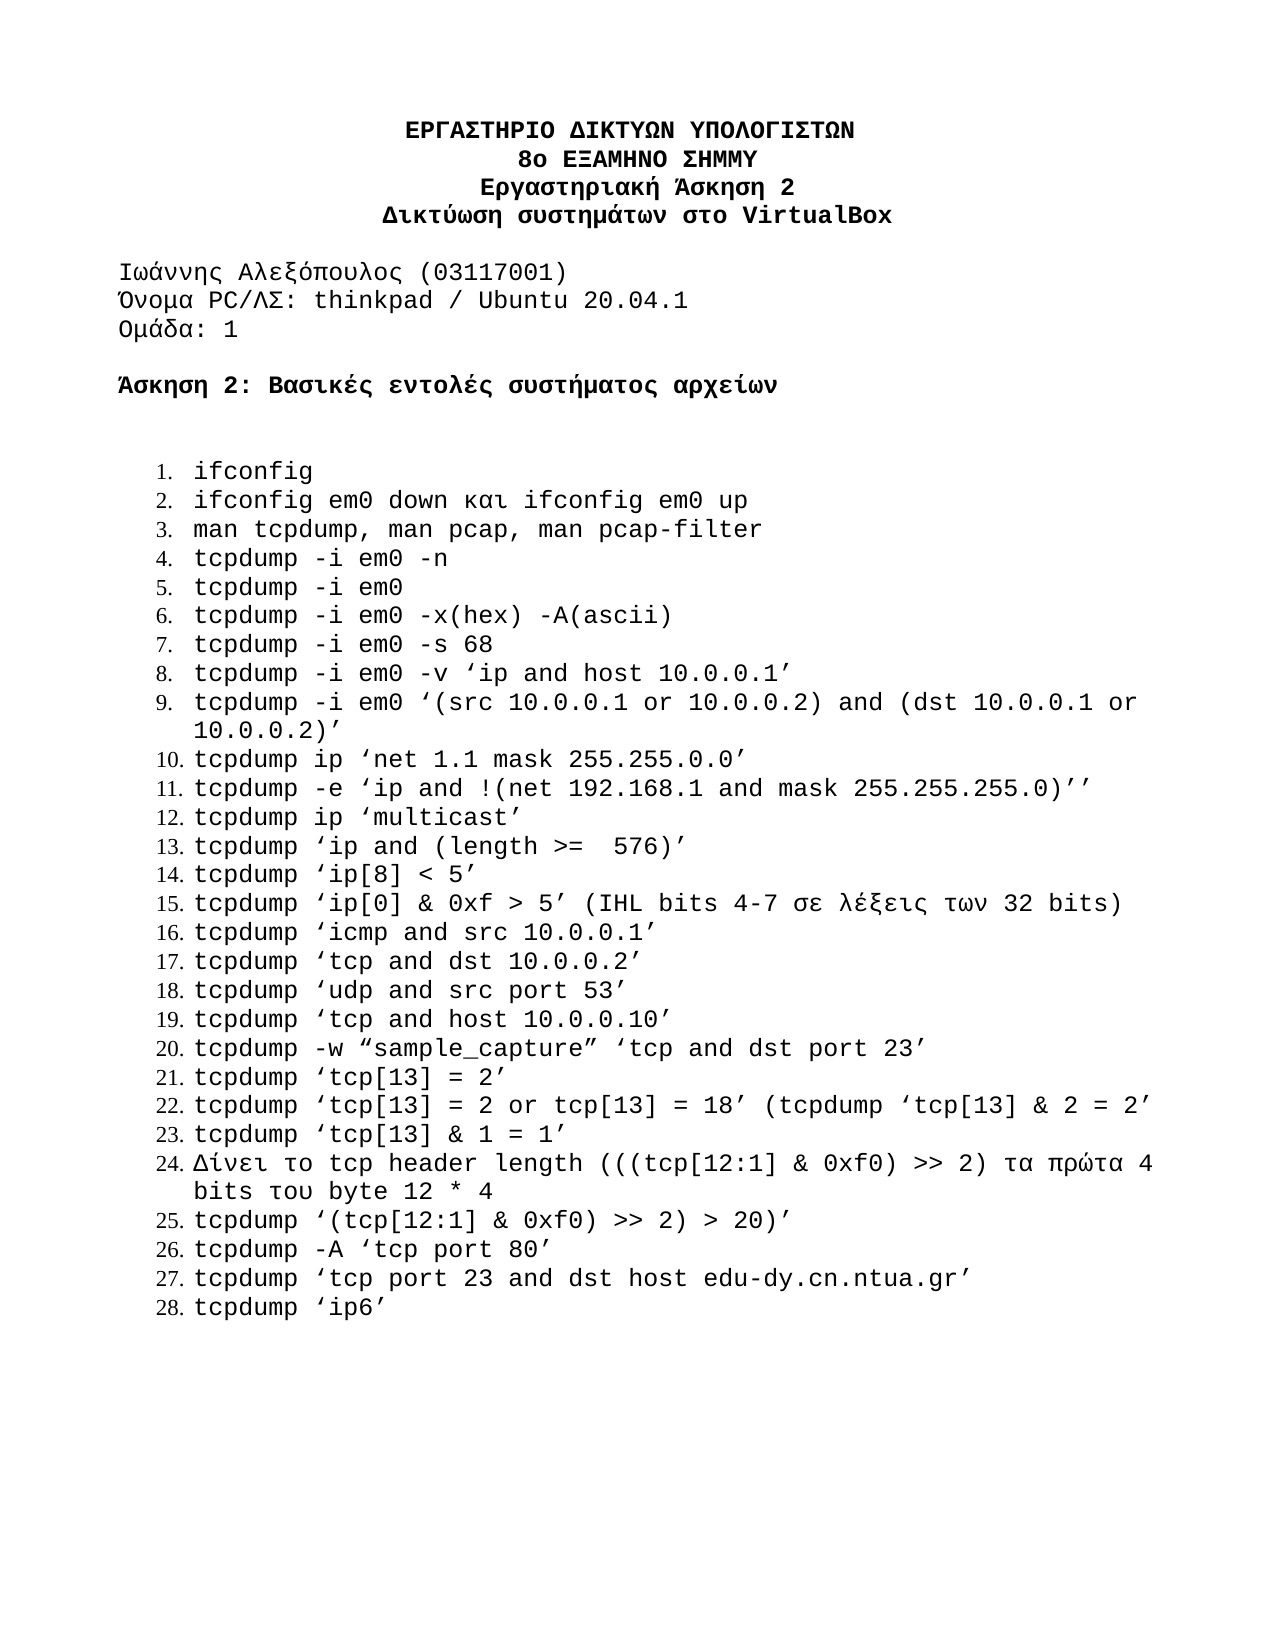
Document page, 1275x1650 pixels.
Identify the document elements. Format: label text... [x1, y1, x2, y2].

list tcpdump ‘ip6’ [156, 1294, 1157, 1323]
list tcpdump ip ‘multicast’ [156, 804, 1157, 833]
text Άσκηση 2: Βασικές εντολές συστήματος αρχείων [118, 373, 1157, 401]
list tcpdump ‘ip[8] < 5’ [156, 862, 1157, 890]
list tcpdump ‘udp and src port 53’ [156, 977, 1157, 1006]
list tcpdump -e ‘ip and !(net 192.168.1 and mask 255.255.255.0)’’ [156, 775, 1157, 804]
list Δίνει το tcp header length (((tcp[12:1] & 0xf0) >> 2) τα πρώτα 4 bits του byte 12 * 4 [156, 1150, 1157, 1207]
list tcpdump -i em0 -x(hex) -A(ascii) [156, 602, 1157, 631]
text ΕΡΓΑΣΤΗΡΙΟ ΔΙΚΤΥΩΝ ΥΠΟΛΟΓΙΣΤΩΝ [118, 118, 1157, 146]
list tcpdump ‘icmp and src 10.0.0.1’ [156, 919, 1157, 948]
list ifconfig em0 down και ifconfig em0 up [156, 487, 1157, 516]
text Δικτύωση συστημάτων στο VirtualBox [118, 203, 1157, 231]
list tcpdump ‘(tcp[12:1] & 0xf0) >> 2) > 20)’ [156, 1207, 1157, 1236]
list tcpdump ‘ip[0] & 0xf > 5’ (IHL bits 4-7 σε λέξεις των 32 bits) [156, 890, 1157, 919]
list tcpdump -i em0 ‘(src 10.0.0.1 or 10.0.0.2) and (dst 10.0.0.1 or 10.0.0.2)’ [156, 689, 1157, 746]
list tcpdump -A ‘tcp port 80’ [156, 1236, 1157, 1265]
list tcpdump ‘tcp[13] & 1 = 1’ [156, 1121, 1157, 1150]
list tcpdump -i em0 -n [156, 545, 1157, 573]
list tcpdump ‘ip and (length >= 576)’ [156, 833, 1157, 862]
list ifconfig [156, 458, 1157, 487]
list tcpdump -i em0 [156, 573, 1157, 602]
list tcpdump ip ‘net 1.1 mask 255.255.0.0’ [156, 746, 1157, 775]
list tcpdump ‘tcp and host 10.0.0.10’ [156, 1006, 1157, 1035]
text Εργαστηριακή Άσκηση 2 [118, 175, 1157, 203]
list tcpdump -i em0 -s 68 [156, 631, 1157, 660]
list tcpdump -w “sample_capture” ‘tcp and dst port 23’ [156, 1035, 1157, 1063]
list tcpdump ‘tcp[13] = 2’ [156, 1063, 1157, 1092]
list man tcpdump, man pcap, man pcap-filter [156, 516, 1157, 545]
list tcpdump ‘tcp[13] = 2 or tcp[13] = 18’ (tcpdump ‘tcp[13] & 2 = 2’ [156, 1092, 1157, 1121]
list tcpdump -i em0 -v ‘ip and host 10.0.0.1’ [156, 660, 1157, 689]
text Όνομα PC/ΛΣ: thinkpad / Ubuntu 20.04.1 [118, 288, 1157, 316]
text 8ο ΕΞΑΜΗΝΟ ΣΗΜΜΥ [118, 146, 1157, 175]
list tcpdump ‘tcp port 23 and dst host edu-dy.cn.ntua.gr’ [156, 1265, 1157, 1294]
list tcpdump ‘tcp and dst 10.0.0.2’ [156, 948, 1157, 977]
text Ιωάννης Αλεξόπουλος (03117001) [118, 260, 1157, 288]
